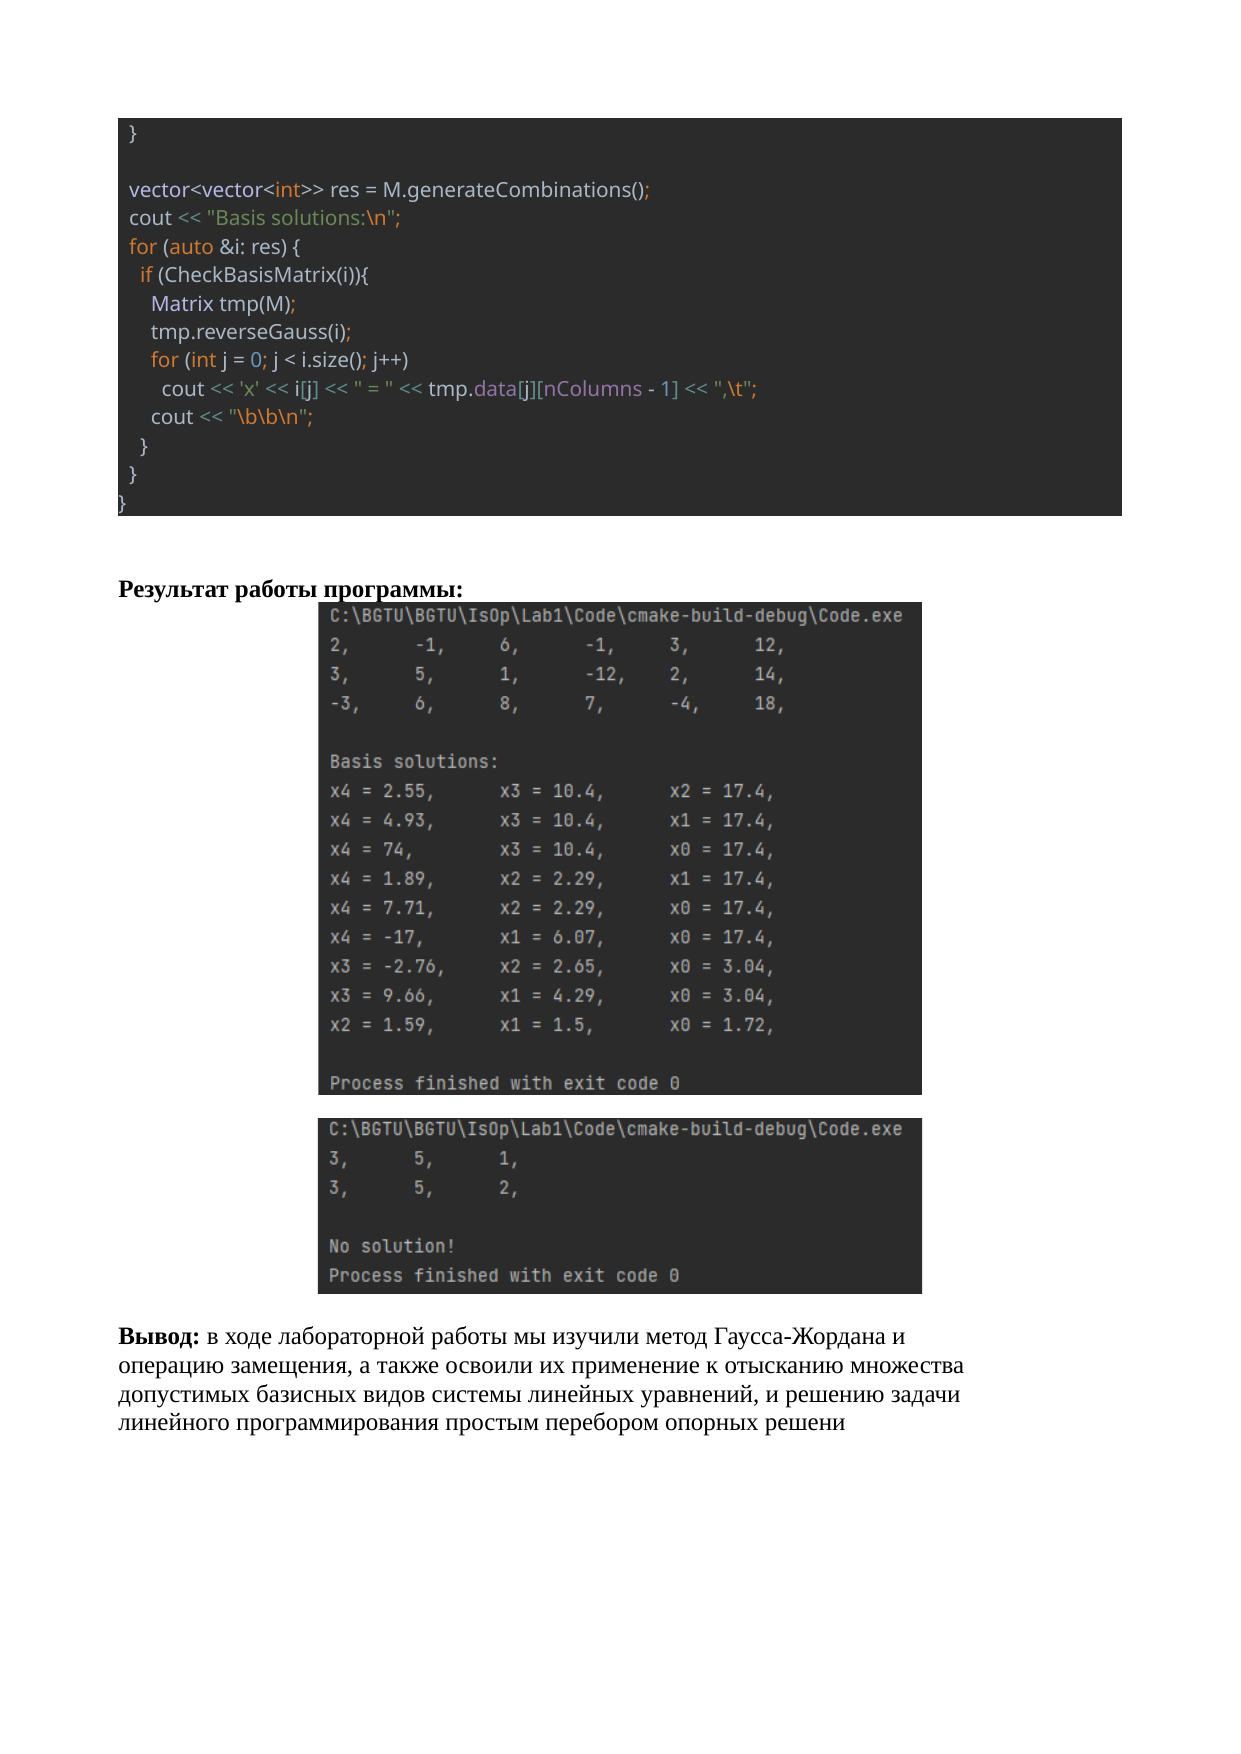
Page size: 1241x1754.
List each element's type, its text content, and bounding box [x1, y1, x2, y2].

text } vector<vector<int>> res = M.generateCombinations(); cout << "Basis solutions:\n"; for (auto &i: res) { if (CheckBasisMatrix(i)){ Matrix tmp(M); tmp.reverseGauss(i); for (int j = 0; j < i.size(); j++) cout << 'x' << i[j] << " = " << tmp.data[j][nColumns - 1] << ",\t"; cout << "\b\b\n"; } } } [118, 118, 1122, 516]
text Результат работы программы: [118, 574, 1017, 602]
text Вывод: в ходе лабораторной работы мы изучили метод Гаусса-Жордана и операцию замещения, а также освоили их применение к отысканию множества допустимых базисных видов системы линейных уравнений, и решению задачи линейного программирования простым перебором опорных решени [118, 1321, 1017, 1436]
picture [317, 1118, 923, 1294]
picture [318, 602, 922, 1095]
